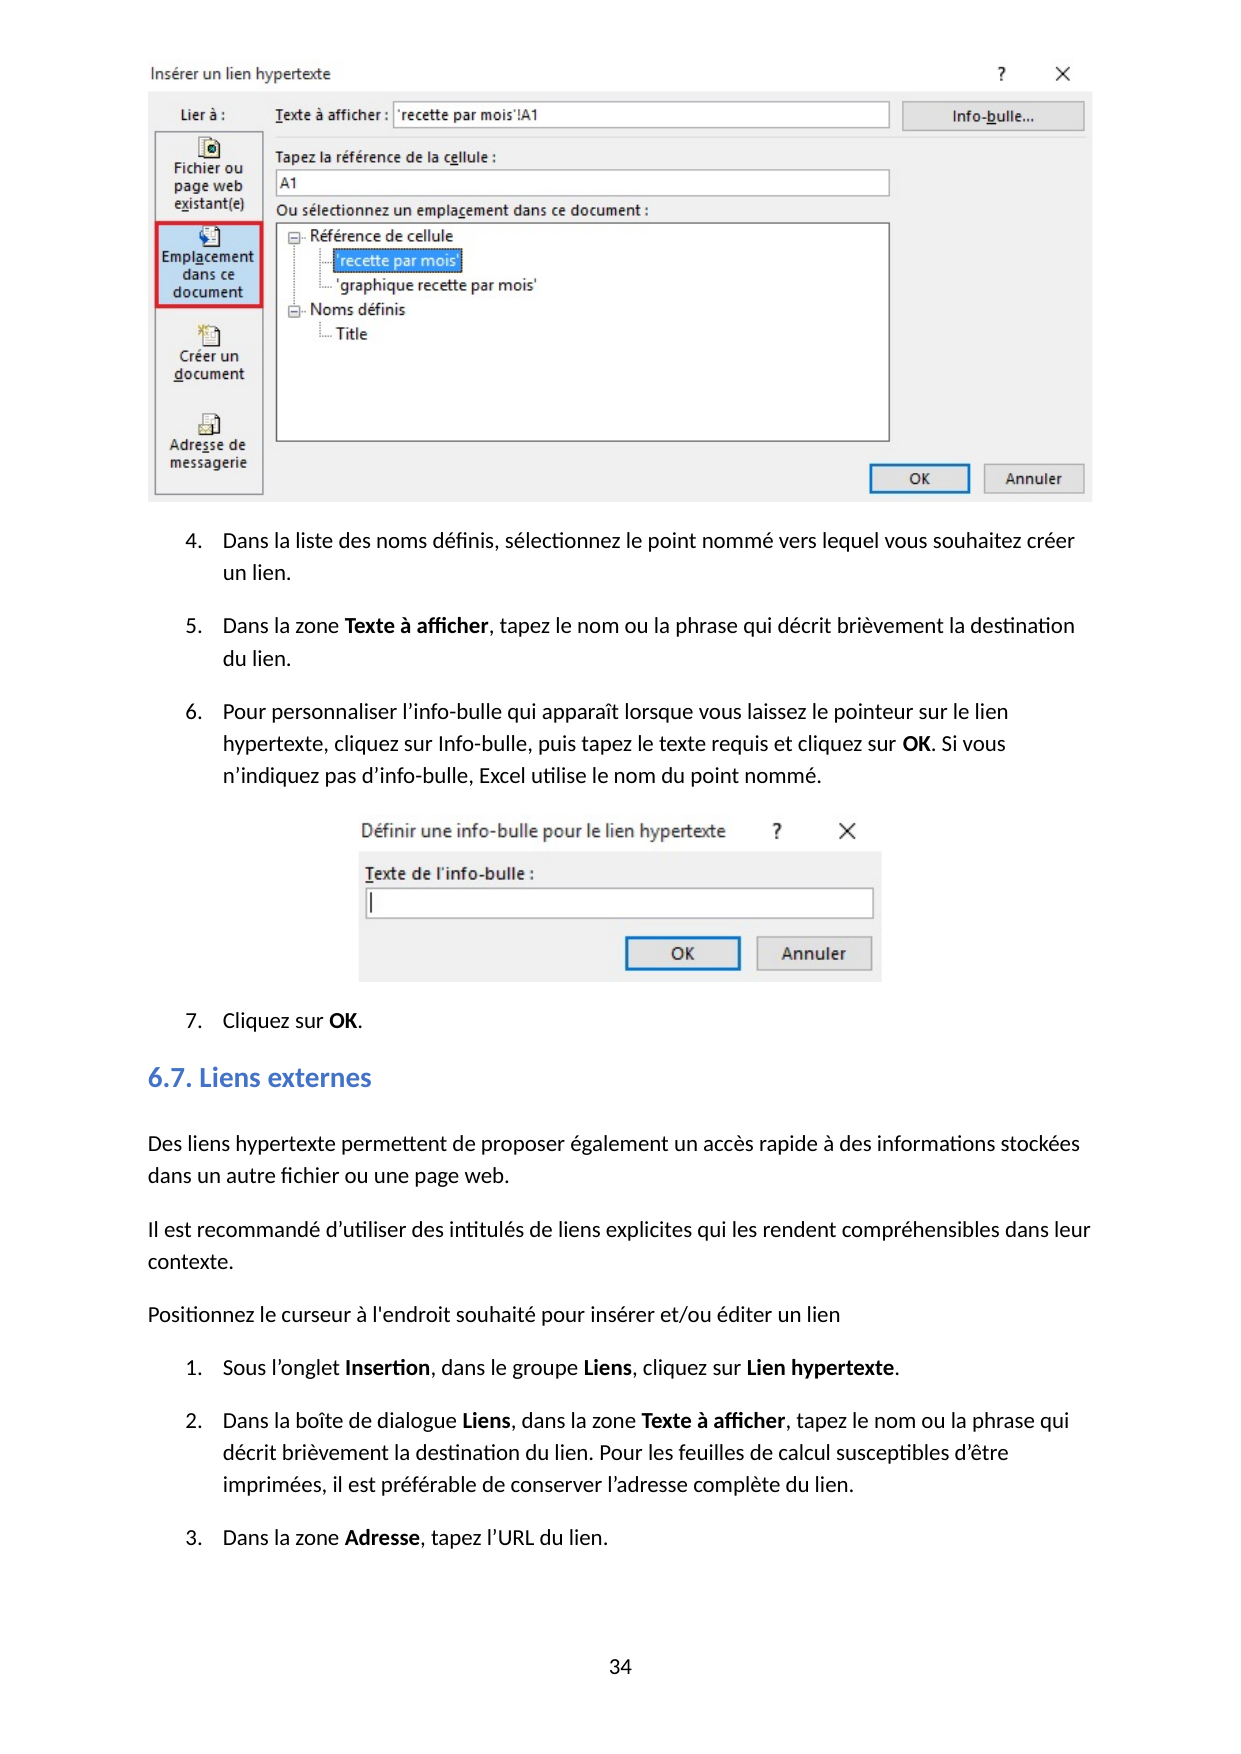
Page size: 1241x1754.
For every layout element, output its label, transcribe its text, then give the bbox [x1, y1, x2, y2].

picture [358, 814, 882, 982]
text Positionnez le curseur à l'endroit souhaité pour insérer et/ou éditer un lien [148, 1300, 1093, 1328]
list Cliquez sur OK. [185, 1006, 1093, 1034]
list Dans la zone Adresse, tapez l’URL du lien. [185, 1523, 1093, 1551]
list Dans la zone Texte à afficher, tapez le nom ou la phrase qui décrit brièvement la destination du lien. [185, 612, 1093, 672]
list Sous l’onglet Insertion, dans le groupe Liens, cliquez sur Lien hypertexte. [185, 1353, 1093, 1381]
text Il est recommandé d’utiliser des intitulés de liens explicites qui les rendent compréhensibles dans leur contexte. [148, 1215, 1093, 1275]
list Dans la liste des noms définis, sélectionnez le point nommé vers lequel vous souhaitez créer un lien. [185, 526, 1093, 587]
list Pour personnaliser l’info-bulle qui apparaît lorsque vous laissez le pointeur sur le lien hypertexte, cliquez sur Info-bulle, puis tapez le texte requis et cliquez sur OK. Si vous n’indiquez pas d’info-bulle, Excel utilise le nom du point nommé. [185, 697, 1093, 789]
text Des liens hypertexte permettent de proposer également un accès rapide à des informations stockées dans un autre fichier ou une page web. [148, 1129, 1093, 1190]
picture [148, 59, 1093, 502]
subtitle 6.7. Liens externes [148, 1059, 1093, 1095]
list Dans la boîte de dialogue Liens, dans la zone Texte à afficher, tapez le nom ou la phrase qui décrit brièvement la destination du lien. Pour les feuilles de calcul susceptibles d’être imprimées, il est préférable de conserver l’adresse complète du lien. [185, 1406, 1093, 1498]
